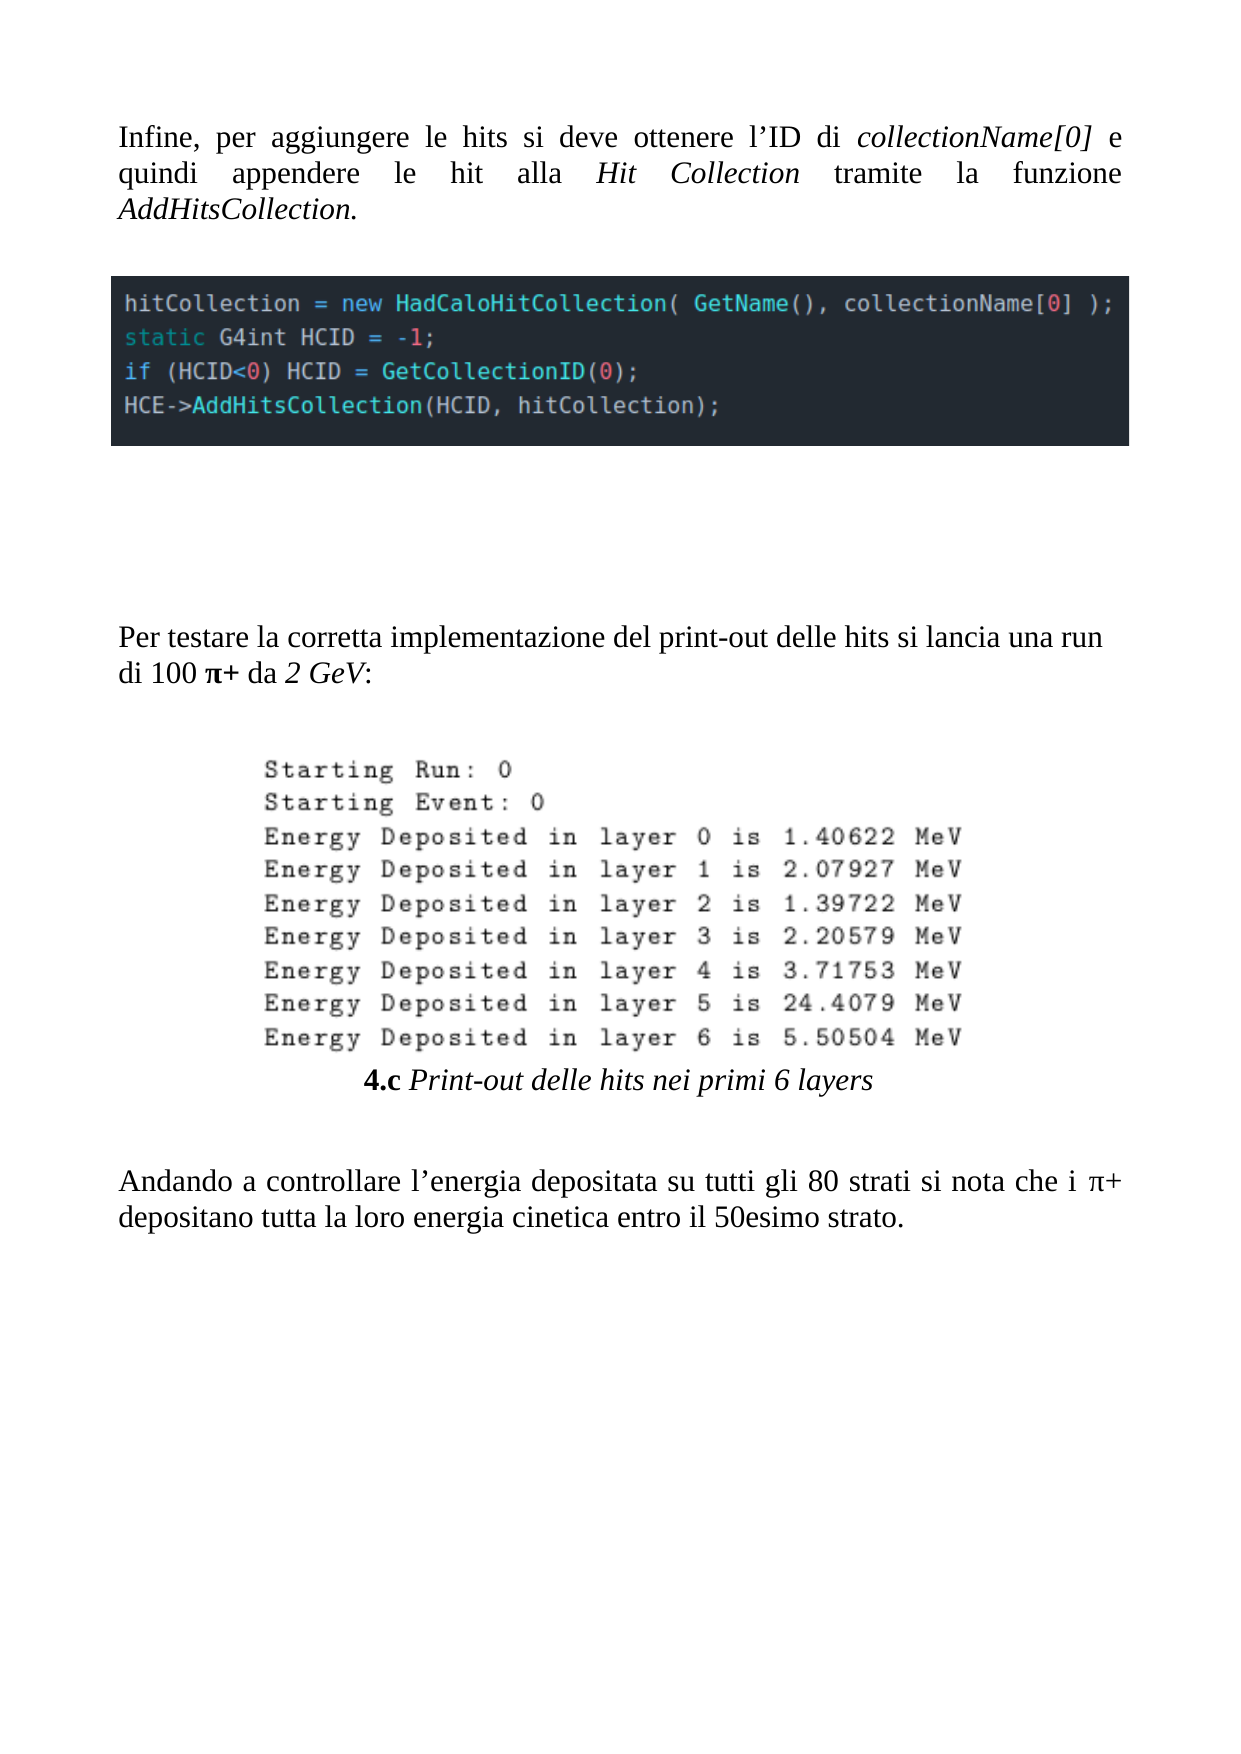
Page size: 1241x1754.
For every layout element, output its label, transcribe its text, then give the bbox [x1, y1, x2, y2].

text Andando a controllare l’energia depositata su tutti gli 80 strati si nota che i π+ depositano tutta la loro energia cinetica entro il 50esimo strato. [118, 1162, 1122, 1234]
picture [263, 755, 977, 1061]
text Infine, per aggiungere le hits si deve ottenere l’ID di collectionName[0] e quindi appendere le hit alla Hit Collection tramite la funzione AddHitsCollection. [118, 118, 1122, 226]
text 4.c Print-out delle hits nei primi 6 layers [118, 755, 1122, 1097]
text Per testare la corretta implementazione del print-out delle hits si lancia una run di 100 π+ da 2 GeV: [118, 618, 1122, 690]
picture [111, 276, 1130, 446]
